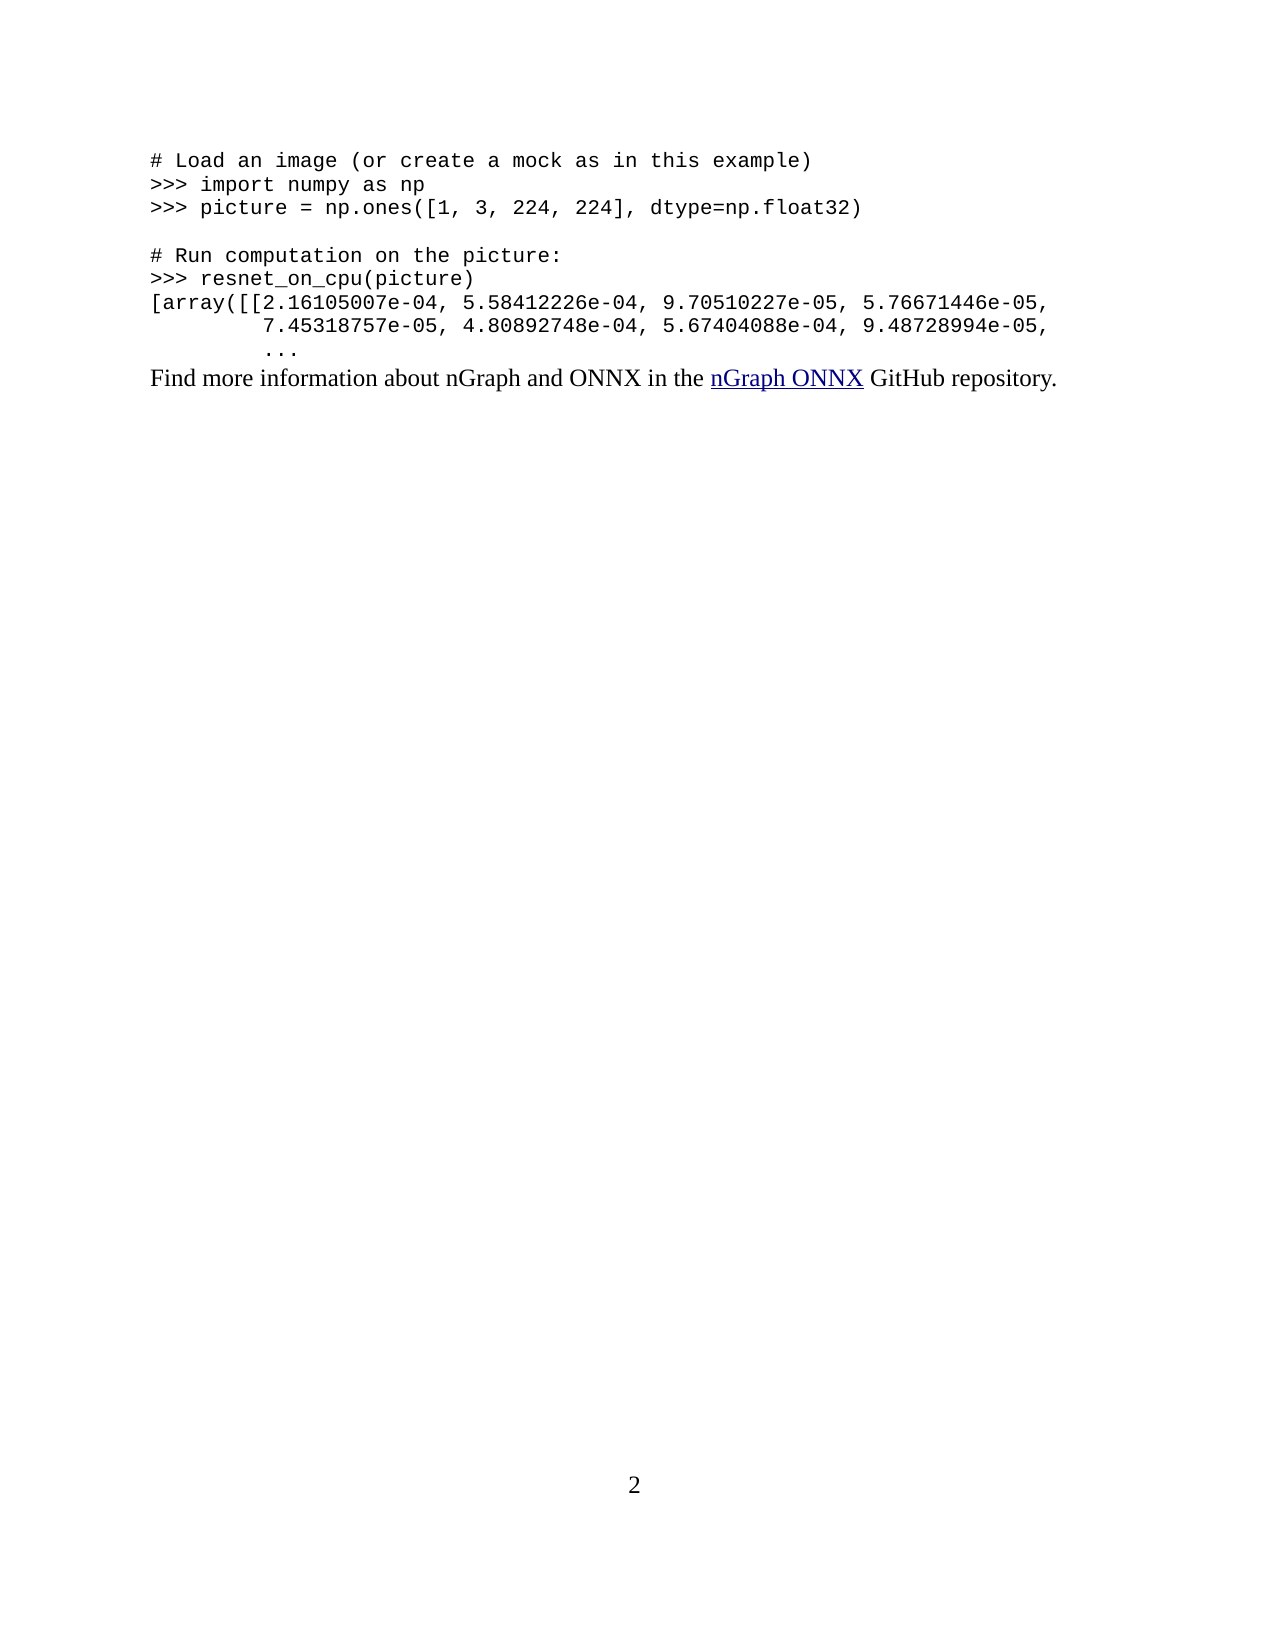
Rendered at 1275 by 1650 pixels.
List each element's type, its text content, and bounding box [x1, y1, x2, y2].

text Find more information about nGraph and ONNX in the nGraph ONNX GitHub repository. [150, 363, 1125, 392]
text >>> resnet_on_cpu(picture) [150, 268, 1125, 292]
text 7.45318757e-05, 4.80892748e-04, 5.67404088e-04, 9.48728994e-05, [150, 316, 1125, 339]
text [array([[2.16105007e-04, 5.58412226e-04, 9.70510227e-05, 5.76671446e-05, [150, 292, 1125, 316]
text # Run computation on the picture: [150, 244, 1125, 268]
text ... [150, 339, 1125, 363]
text >>> import numpy as np [150, 174, 1125, 197]
text >>> picture = np.ones([1, 3, 224, 224], dtype=np.float32) [150, 197, 1125, 221]
text # Load an image (or create a mock as in this example) [150, 150, 1125, 174]
